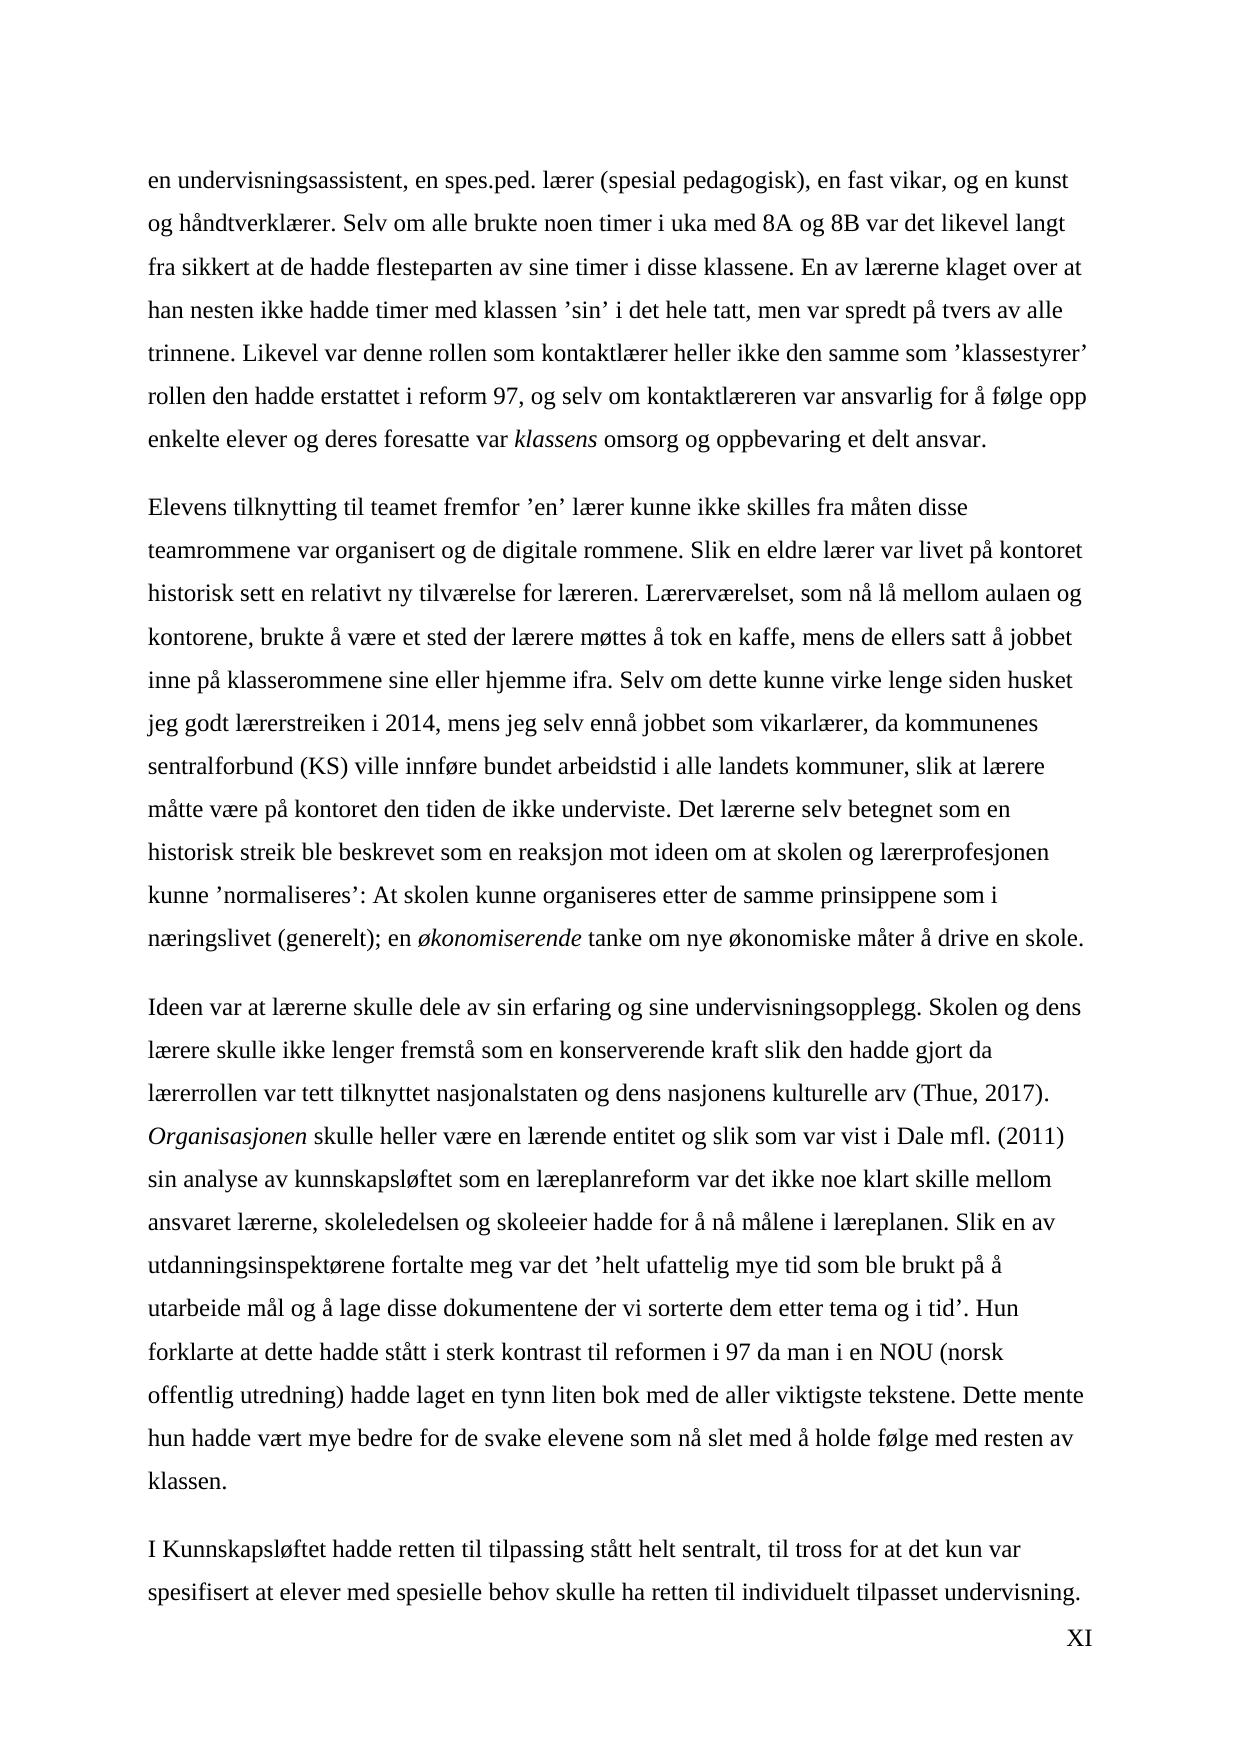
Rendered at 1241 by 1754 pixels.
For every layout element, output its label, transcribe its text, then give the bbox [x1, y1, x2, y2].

text I Kunnskapsløftet hadde retten til tilpassing stått helt sentralt, til tross for at det kun var spesifisert at elever med spesielle behov skulle ha retten til individuelt tilpasset undervisning. [148, 1534, 1092, 1606]
text Elevens tilknytting til teamet fremfor ’en’ lærer kunne ikke skilles fra måten disse teamrommene var organisert og de digitale rommene. Slik en eldre lærer var livet på kontoret historisk sett en relativt ny tilværelse for læreren. Lærerværelset, som nå lå mellom aulaen og kontorene, brukte å være et sted der lærere møttes å tok en kaffe, mens de ellers satt å jobbet inne på klasserommene sine eller hjemme ifra. Selv om dette kunne virke lenge siden husket jeg godt lærerstreiken i 2014, mens jeg selv ennå jobbet som vikarlærer, da kommunenes sentralforbund (KS) ville innføre bundet arbeidstid i alle landets kommuner, slik at lærere måtte være på kontoret den tiden de ikke underviste. Det lærerne selv betegnet som en historisk streik ble beskrevet som en reaksjon mot ideen om at skolen og lærerprofesjonen kunne ’normaliseres’: At skolen kunne organiseres etter de samme prinsippene som i næringslivet (generelt); en økonomiserende tanke om nye økonomiske måter å drive en skole. [148, 492, 1092, 952]
text en undervisningsassistent, en spes.ped. lærer (spesial pedagogisk), en fast vikar, og en kunst og håndtverklærer. Selv om alle brukte noen timer i uka med 8A og 8B var det likevel langt fra sikkert at de hadde flesteparten av sine timer i disse klassene. En av lærerne klaget over at han nesten ikke hadde timer med klassen ’sin’ i det hele tatt, men var spredt på tvers av alle trinnene. Likevel var denne rollen som kontaktlærer heller ikke den samme som ’klassestyrer’ rollen den hadde erstattet i reform 97, og selv om kontaktlæreren var ansvarlig for å følge opp enkelte elever og deres foresatte var klassens omsorg og oppbevaring et delt ansvar. [148, 165, 1092, 453]
text Ideen var at lærerne skulle dele av sin erfaring og sine undervisningsopplegg. Skolen og dens lærere skulle ikke lenger fremstå som en konserverende kraft slik den hadde gjort da lærerrollen var tett tilknyttet nasjonalstaten og dens nasjonens kulturelle arv (Thue, 2017). Organisasjonen skulle heller være en lærende entitet og slik som var vist i Dale mfl. (2011) sin analyse av kunnskapsløftet som en læreplanreform var det ikke noe klart skille mellom ansvaret lærerne, skoleledelsen og skoleeier hadde for å nå målene i læreplanen. Slik en av utdanningsinspektørene fortalte meg var det ’helt ufattelig mye tid som ble brukt på å utarbeide mål og å lage disse dokumentene der vi sorterte dem etter tema og i tid’. Hun forklarte at dette hadde stått i sterk kontrast til reformen i 97 da man i en NOU (norsk offentlig utredning) hadde laget en tynn liten bok med de aller viktigste tekstene. Dette mente hun hadde vært mye bedre for de svake elevene som nå slet med å holde følge med resten av klassen. [148, 992, 1092, 1495]
